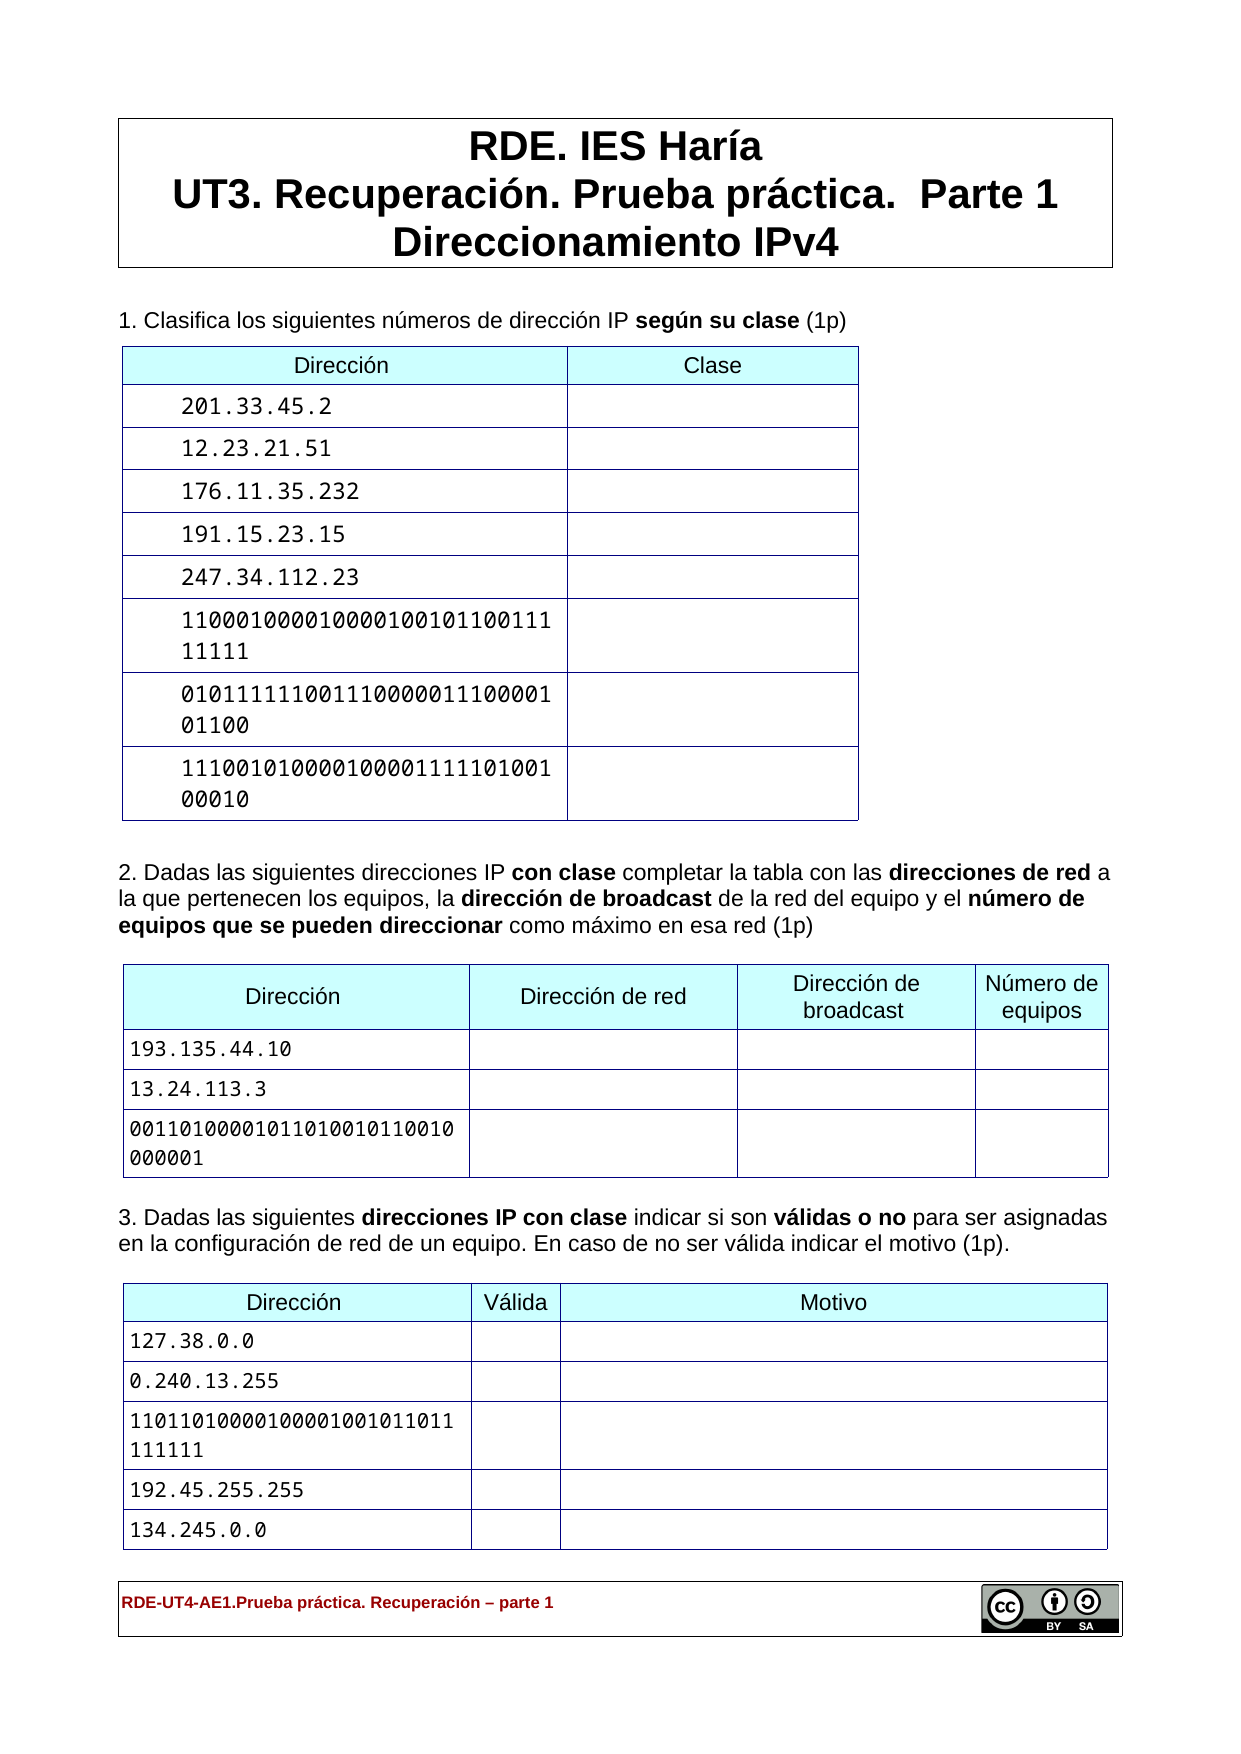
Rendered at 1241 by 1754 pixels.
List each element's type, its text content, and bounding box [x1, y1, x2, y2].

table_cell 13.24.113.3 [124, 1070, 469, 1109]
table_cell 201.33.45.2 [123, 385, 567, 427]
table_cell 193.135.44.10 [124, 1030, 469, 1069]
table_cell [738, 1110, 975, 1177]
table_cell [568, 599, 858, 672]
picture [981, 1584, 1119, 1633]
table_cell [561, 1470, 1107, 1509]
table_header Número de equipos [976, 965, 1108, 1029]
table_cell [470, 1110, 737, 1177]
table_cell [738, 1070, 975, 1109]
table_cell 00110100001011010010110010000001 [124, 1110, 469, 1177]
table_cell [568, 556, 858, 598]
table_cell [472, 1322, 560, 1361]
table_cell [561, 1322, 1107, 1361]
table_header Motivo [561, 1284, 1107, 1321]
table_cell [568, 513, 858, 555]
table_header Dirección de red [470, 965, 737, 1029]
text 2. Dadas las siguientes direcciones IP con clase completar la tabla con las direcciones de red a la que pertenecen los equipos, la dirección de broadcast de la red del equipo y el número de equipos que se pueden direccionar como máximo en esa red (1p) [118, 859, 1122, 938]
table_header Dirección de broadcast [738, 965, 975, 1029]
table_header Clase [568, 347, 858, 384]
text RDE. IES Haría [119, 119, 1112, 166]
table_cell [976, 1070, 1108, 1109]
table_cell [976, 1110, 1108, 1177]
table_cell [472, 1362, 560, 1401]
table_cell [561, 1402, 1107, 1469]
text Direccionamiento IPv4 [119, 214, 1112, 267]
table_cell [568, 747, 858, 820]
table_header Dirección [123, 347, 567, 384]
table_cell [472, 1470, 560, 1509]
table_cell 0.240.13.255 [124, 1362, 471, 1401]
table_cell [472, 1402, 560, 1469]
table_cell [472, 1510, 560, 1549]
table_cell [470, 1030, 737, 1069]
table_cell [568, 673, 858, 746]
table_cell 11100101000010000111110100100010 [123, 747, 567, 820]
table_cell 11011010000100001001011011111111 [124, 1402, 471, 1469]
table_cell 127.38.0.0 [124, 1322, 471, 1361]
table_cell 192.45.255.255 [124, 1470, 471, 1509]
table_cell 11000100001000010010110011111111 [123, 599, 567, 672]
table_cell [568, 385, 858, 427]
table_cell 12.23.21.51 [123, 428, 567, 469]
text UT3. Recuperación. Prueba práctica. Parte 1 [119, 166, 1112, 214]
table_cell [976, 1030, 1108, 1069]
table_cell 191.15.23.15 [123, 513, 567, 555]
table_cell [568, 470, 858, 512]
table_cell 176.11.35.232 [123, 470, 567, 512]
table_cell [738, 1030, 975, 1069]
table_cell [561, 1510, 1107, 1549]
text 1. Clasifica los siguientes números de dirección IP según su clase (1p) [118, 307, 1122, 333]
table_cell [470, 1070, 737, 1109]
table_header Dirección [124, 1284, 471, 1321]
table_cell 247.34.112.23 [123, 556, 567, 598]
text 3. Dadas las siguientes direcciones IP con clase indicar si son válidas o no para ser asignadas en la configuración de red de un equipo. En caso de no ser válida indicar el motivo (1p). [118, 1203, 1122, 1256]
table_cell [561, 1362, 1107, 1401]
table_cell 01011111100111000001110000101100 [123, 673, 567, 746]
table_cell [568, 428, 858, 469]
table_header Válida [472, 1284, 560, 1321]
table_cell 134.245.0.0 [124, 1510, 471, 1549]
table_header Dirección [124, 965, 469, 1029]
